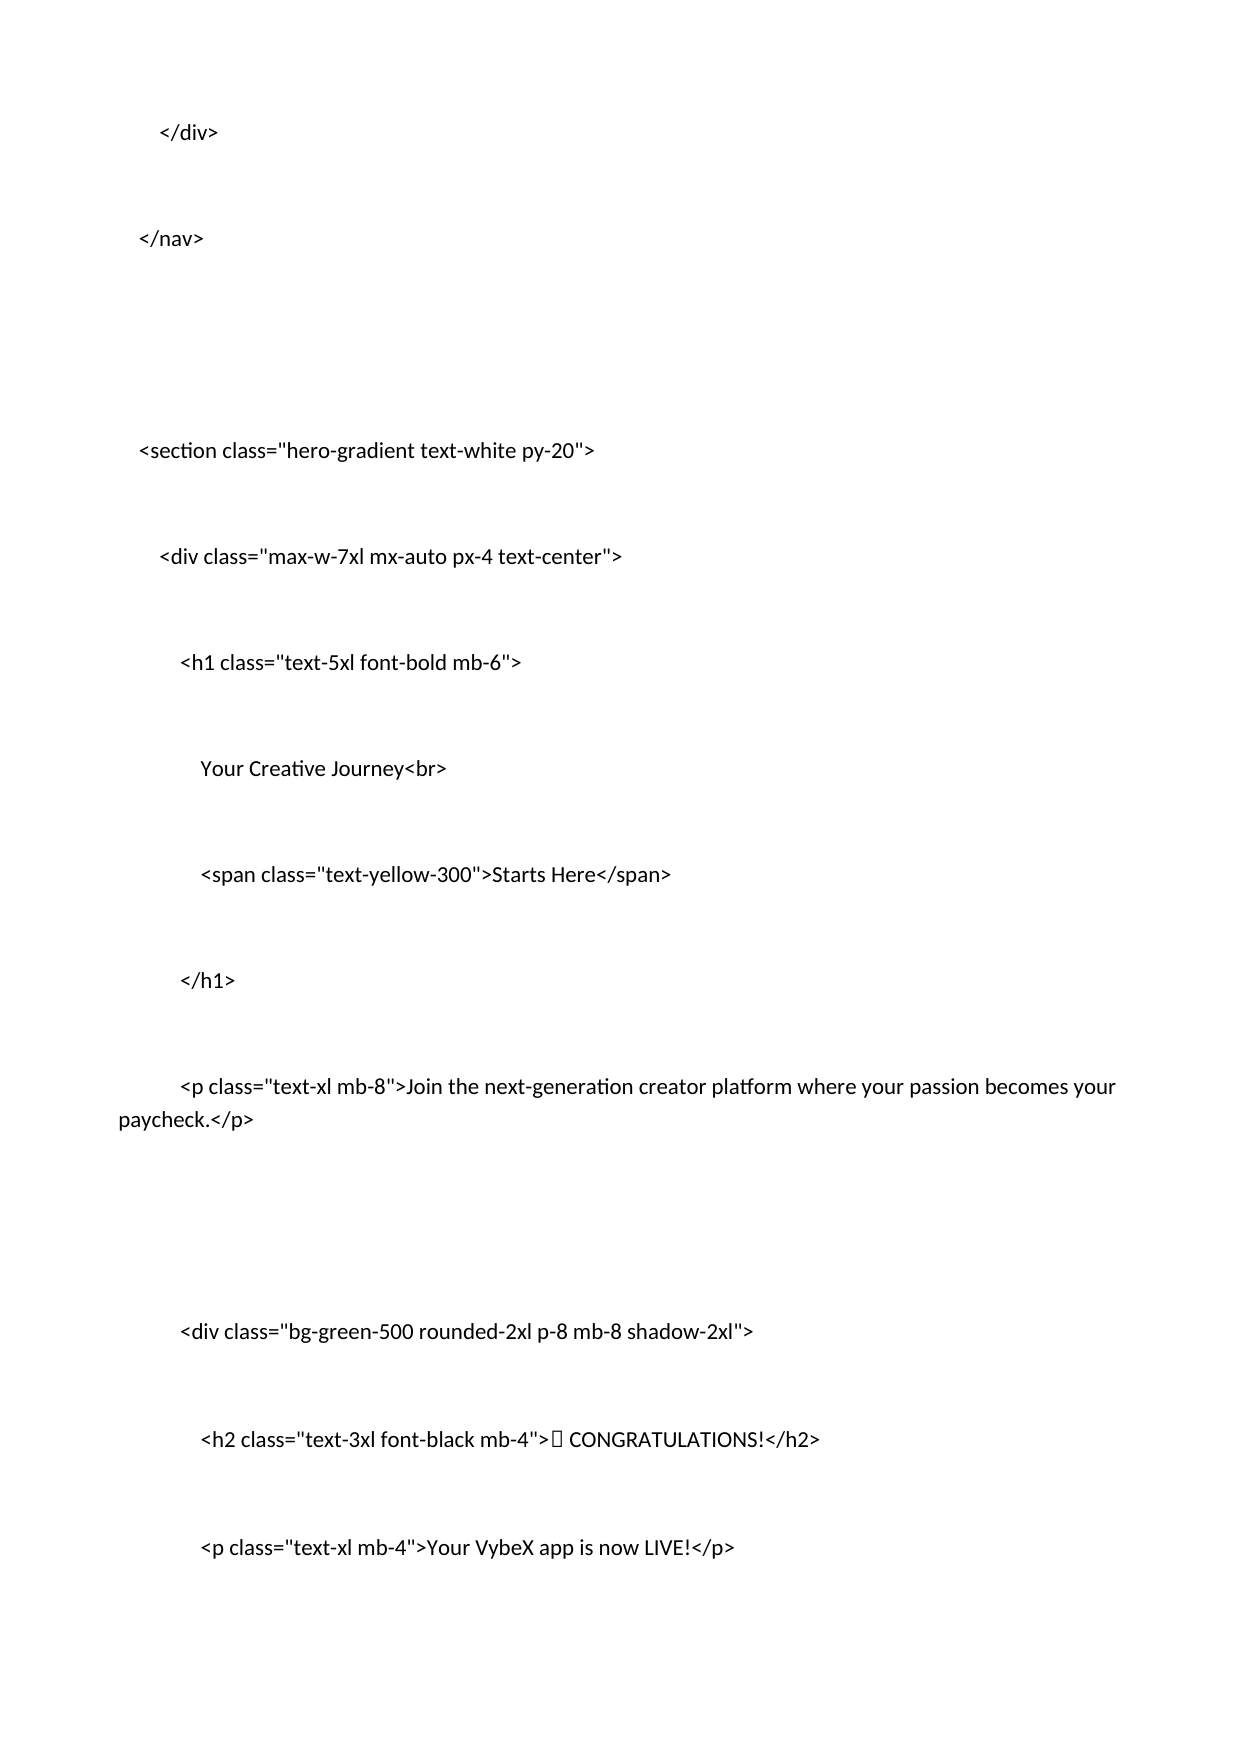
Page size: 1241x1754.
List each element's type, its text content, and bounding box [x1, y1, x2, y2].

text <span class="text-yellow-300">Starts Here</span> [118, 860, 1122, 888]
text <section class="hero-gradient text-white py-20"> [118, 436, 1122, 464]
text </div> [118, 118, 1122, 146]
text </nav> [118, 224, 1122, 252]
text Your Creative Journey<br> [118, 754, 1122, 782]
text <div class="max-w-7xl mx-auto px-4 text-center"> [118, 542, 1122, 570]
text </h1> [118, 966, 1122, 994]
text <p class="text-xl mb-8">Join the next-generation creator platform where your passion becomes your paycheck.</p> [118, 1072, 1122, 1133]
text <h1 class="text-5xl font-bold mb-6"> [118, 648, 1122, 676]
text <h2 class="text-3xl font-black mb-4">🎉 CONGRATULATIONS!</h2> [118, 1423, 1122, 1454]
text <p class="text-xl mb-4">Your VybeX app is now LIVE!</p> [118, 1533, 1122, 1561]
text <div class="bg-green-500 rounded-2xl p-8 mb-8 shadow-2xl"> [118, 1317, 1122, 1345]
